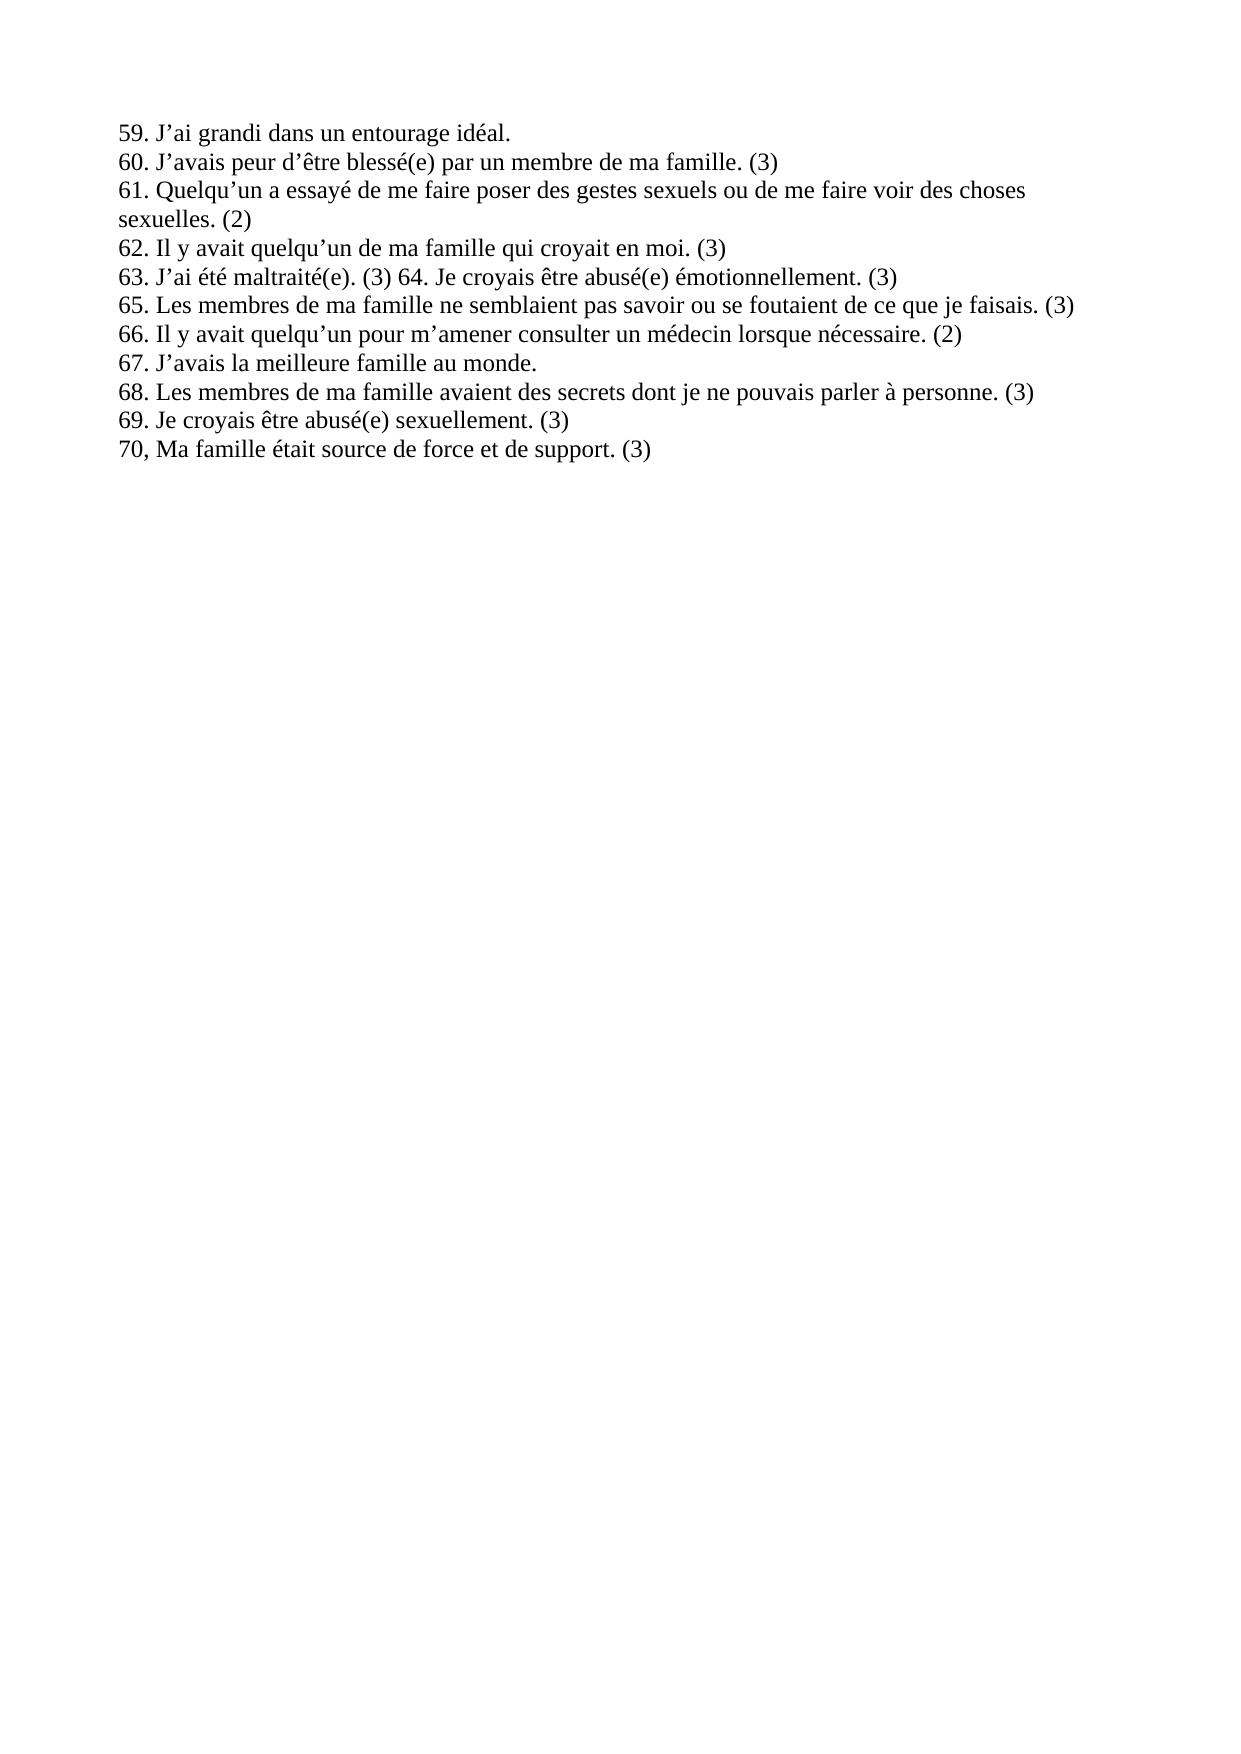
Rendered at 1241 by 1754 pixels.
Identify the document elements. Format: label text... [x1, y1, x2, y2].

text 66. Il y avait quelqu’un pour m’amener consulter un médecin lorsque nécessaire. (2) [118, 319, 1122, 348]
text 68. Les membres de ma famille avaient des secrets dont je ne pouvais parler à personne. (3) [118, 377, 1122, 406]
text 60. J’avais peur d’être blessé(e) par un membre de ma famille. (3) [118, 147, 1122, 176]
text 69. Je croyais être abusé(e) sexuellement. (3) [118, 406, 1122, 434]
text 70, Ma famille était source de force et de support. (3) [118, 434, 1122, 463]
text 65. Les membres de ma famille ne semblaient pas savoir ou se foutaient de ce que je faisais. (3) [118, 291, 1122, 319]
text 59. J’ai grandi dans un entourage idéal. [118, 118, 1122, 147]
text 67. J’avais la meilleure famille au monde. [118, 348, 1122, 377]
text 63. J’ai été maltraité(e). (3) 64. Je croyais être abusé(e) émotionnellement. (3) [118, 262, 1122, 291]
text 61. Quelqu’un a essayé de me faire poser des gestes sexuels ou de me faire voir des choses sexuelles. (2) [118, 176, 1122, 233]
text 62. Il y avait quelqu’un de ma famille qui croyait en moi. (3) [118, 233, 1122, 262]
